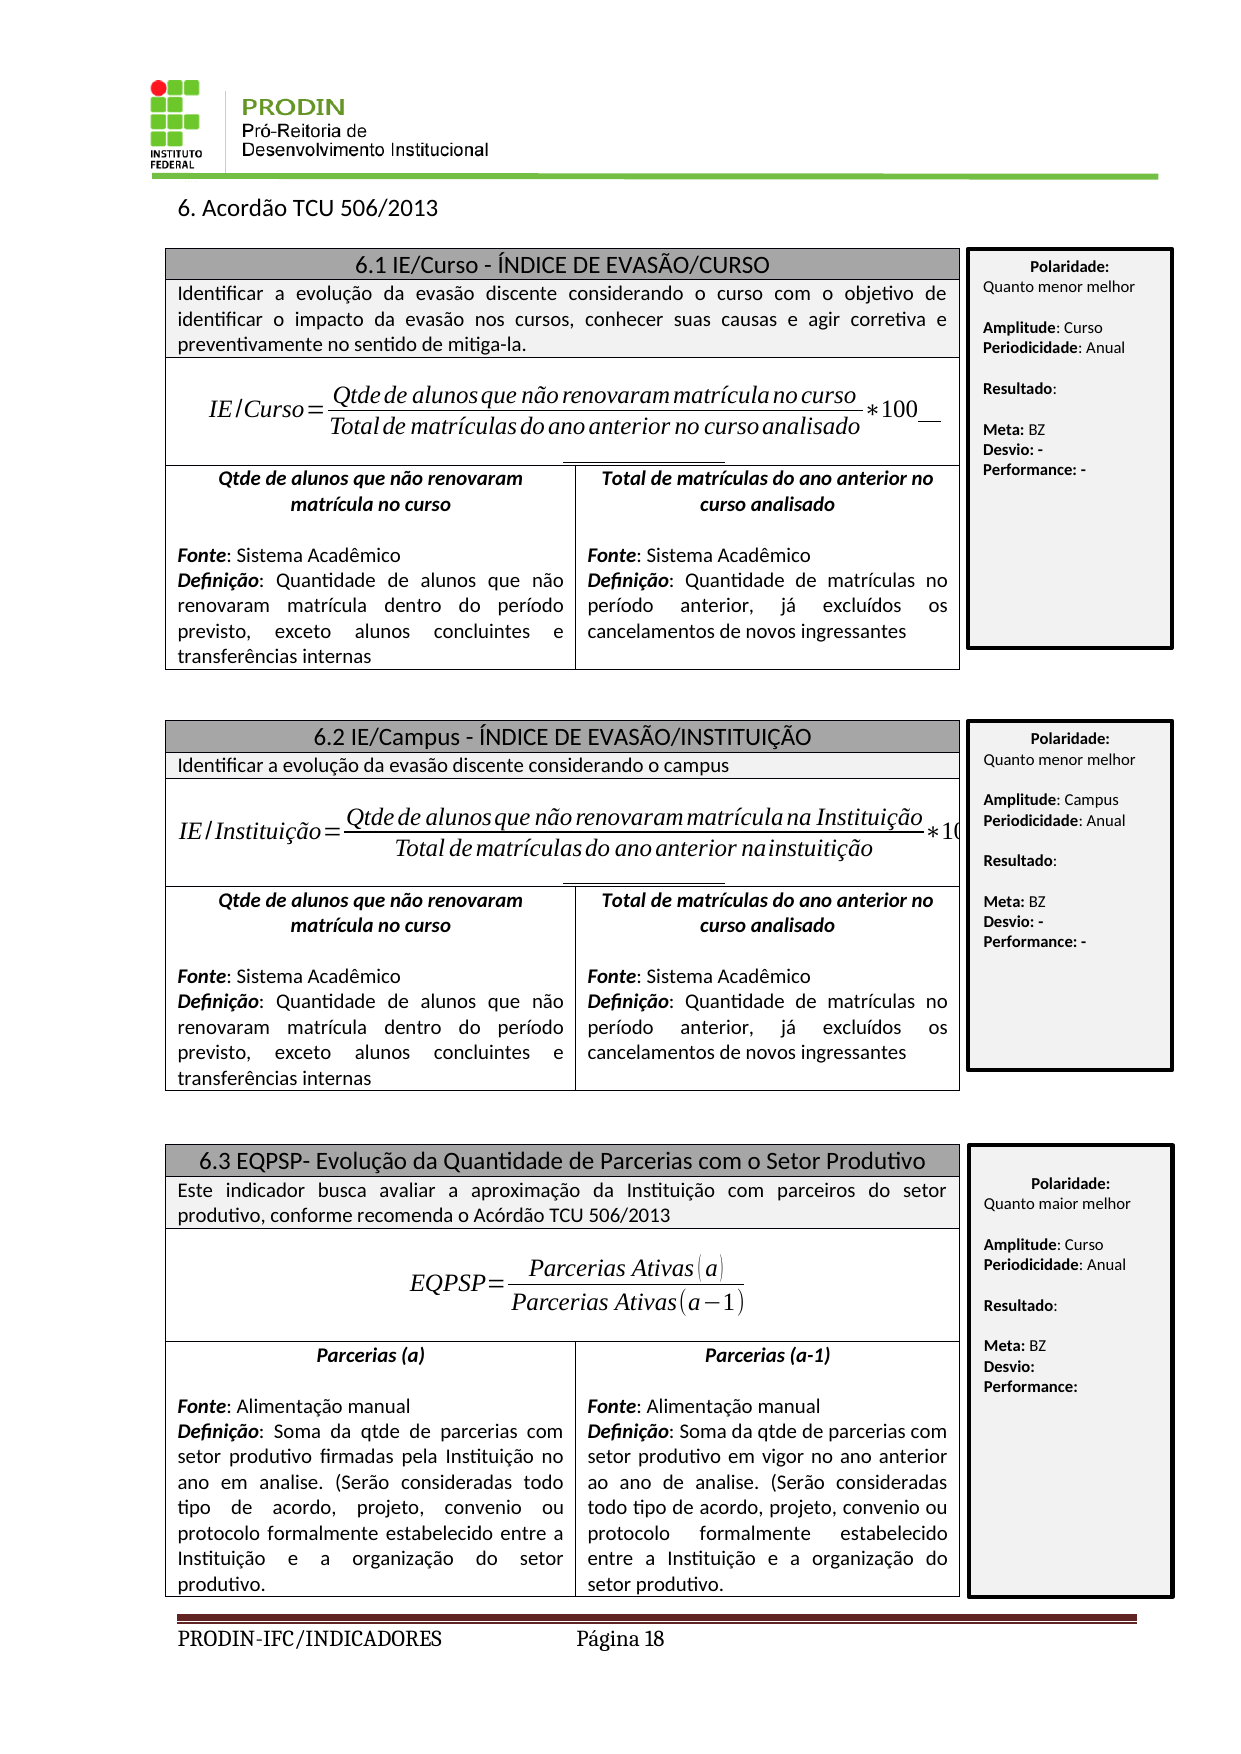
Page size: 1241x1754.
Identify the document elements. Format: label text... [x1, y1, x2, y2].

text 6. Acordão TCU 506/2013 [177, 192, 1137, 222]
table_cell Identificar a evolução da evasão discente considerando o campus [166, 753, 959, 778]
table_header 6.3 EQPSP- Evolução da Quantidade de Parcerias com o Setor Produtivo [166, 1145, 959, 1176]
table_cell Parcerias (a-1) Fonte: Alimentação manual Definição: Soma da qtde de parcerias com setor produtivo em vigor no ano anterior ao ano de analise. (Serão consideradas todo tipo de acordo, projeto, convenio ou protocolo formalmente estabelecido entre a Instituição e a organização do setor produtivo. [576, 1342, 959, 1596]
table_cell [166, 779, 959, 886]
table_cell Este indicador busca avaliar a aproximação da Instituição com parceiros do setor produtivo, conforme recomenda o Acórdão TCU 506/2013 [166, 1177, 959, 1228]
table_cell Identificar a evolução da evasão discente considerando o curso com o objetivo de identificar o impacto da evasão nos cursos, conhecer suas causas e agir corretiva e preventivamente no sentido de mitiga-la. [166, 280, 959, 357]
table_cell [166, 358, 959, 464]
table_header 6.2 IE/Campus - ÍNDICE DE EVASÃO/INSTITUIÇÃO [166, 721, 959, 752]
table_cell Total de matrículas do ano anterior no curso analisado Fonte: Sistema Acadêmico Definição: Quantidade de matrículas no período anterior, já excluídos os cancelamentos de novos ingressantes [576, 466, 959, 669]
table_cell Qtde de alunos que não renovaram matrícula no curso Fonte: Sistema Acadêmico Definição: Quantidade de alunos que não renovaram matrícula dentro do período previsto, exceto alunos concluintes e transferências internas [166, 887, 575, 1090]
table_cell Qtde de alunos que não renovaram matrícula no curso Fonte: Sistema Acadêmico Definição: Quantidade de alunos que não renovaram matrícula dentro do período previsto, exceto alunos concluintes e transferências internas [166, 466, 575, 669]
table_cell Total de matrículas do ano anterior no curso analisado Fonte: Sistema Acadêmico Definição: Quantidade de matrículas no período anterior, já excluídos os cancelamentos de novos ingressantes [576, 887, 959, 1090]
table_cell [166, 1229, 959, 1341]
table_header 6.1 IE/Curso - ÍNDICE DE EVASÃO/CURSO [166, 249, 959, 279]
picture [107, 65, 494, 193]
table_cell Parcerias (a) Fonte: Alimentação manual Definição: Soma da qtde de parcerias com setor produtivo firmadas pela Instituição no ano em analise. (Serão consideradas todo tipo de acordo, projeto, convenio ou protocolo formalmente estabelecido entre a Instituição e a organização do setor produtivo. [166, 1342, 575, 1596]
